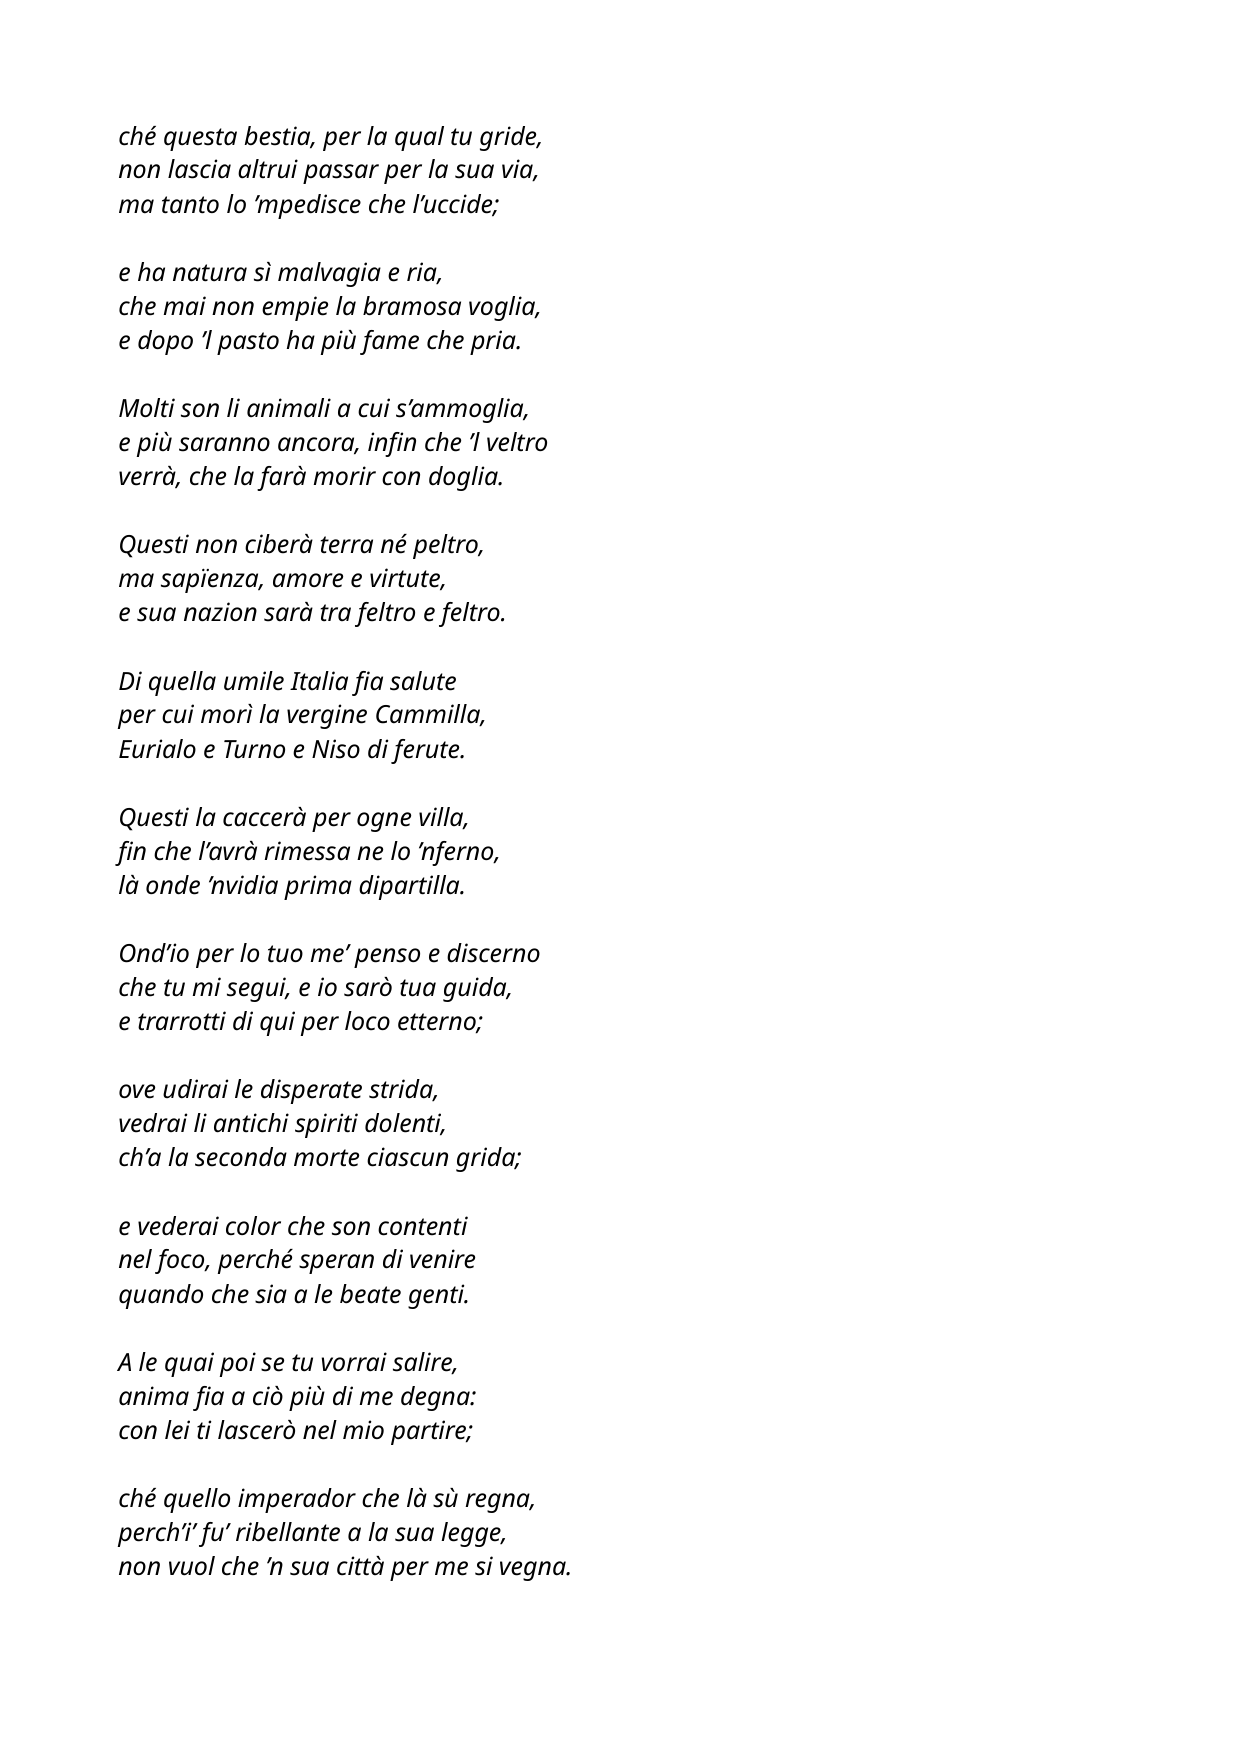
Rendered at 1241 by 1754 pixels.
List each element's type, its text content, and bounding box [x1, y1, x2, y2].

text ché quello imperador che là sù regna, perch’i’ fu’ ribellante a la sua legge, non vuol che ’n sua città per me si vegna. [118, 1481, 1122, 1583]
text e ha natura sì malvagia e ria, che mai non empie la bramosa voglia, e dopo ’l pasto ha più fame che pria. [118, 254, 1122, 357]
text e vederai color che son contenti nel foco, perché speran di venire quando che sia a le beate genti. [118, 1208, 1122, 1310]
text Questi la caccerà per ogne villa, fin che l’avrà rimessa ne lo ’nferno, là onde ’nvidia prima dipartilla. [118, 799, 1122, 902]
text Questi non ciberà terra né peltro, ma sapïenza, amore e virtute, e sua nazion sarà tra feltro e feltro. [118, 527, 1122, 629]
text ché questa bestia, per la qual tu gride, non lascia altrui passar per la sua via, ma tanto lo ’mpedisce che l’uccide; [118, 118, 1122, 220]
text Molti son li animali a cui s’ammoglia, e più saranno ancora, infin che ’l veltro verrà, che la farà morir con doglia. [118, 391, 1122, 493]
text ove udirai le disperate strida, vedrai li antichi spiriti dolenti, ch’a la seconda morte ciascun grida; [118, 1072, 1122, 1174]
text A le quai poi se tu vorrai salire, anima fia a ciò più di me degna: con lei ti lascerò nel mio partire; [118, 1344, 1122, 1447]
text Di quella umile Italia fia salute per cui morì la vergine Cammilla, Eurialo e Turno e Niso di ferute. [118, 663, 1122, 765]
text Ond’io per lo tuo me’ penso e discerno che tu mi segui, e io sarò tua guida, e trarrotti di qui per loco etterno; [118, 936, 1122, 1038]
